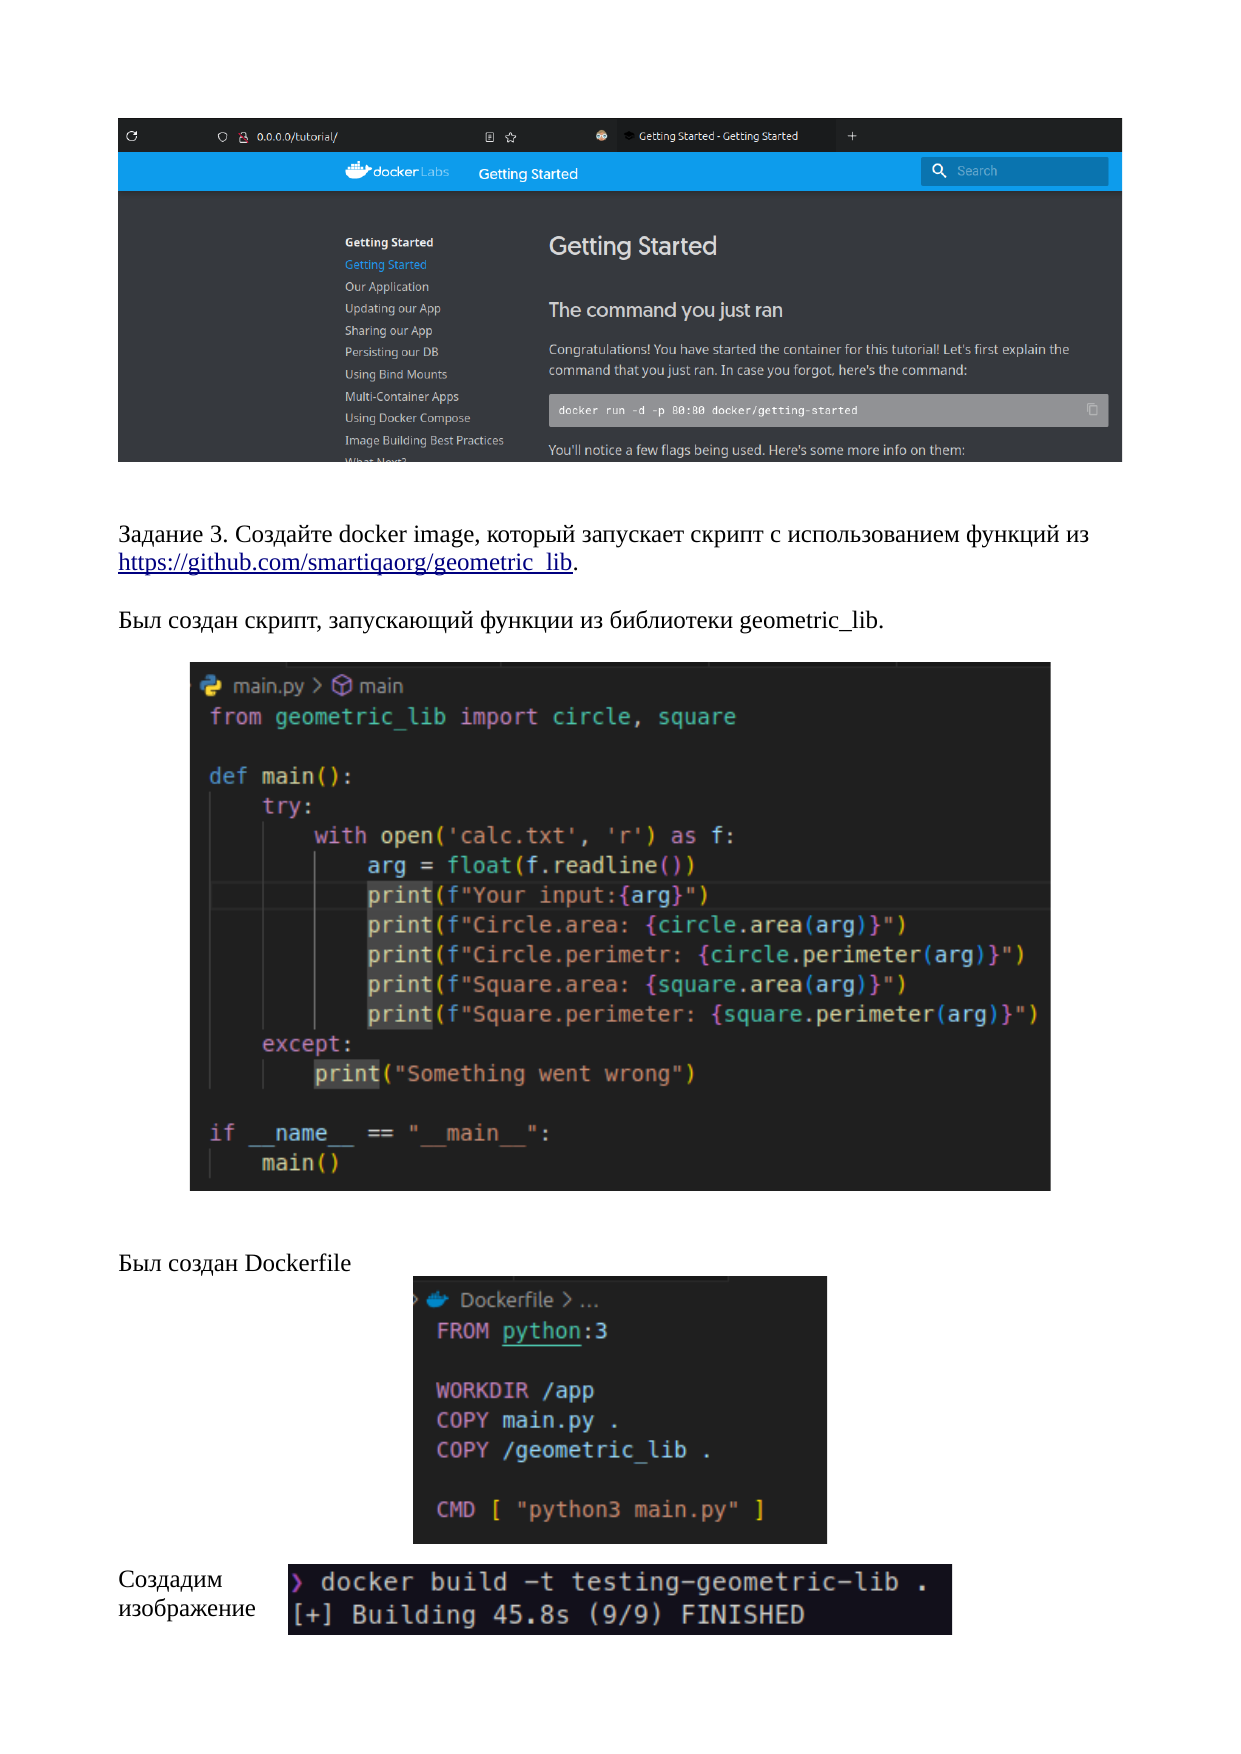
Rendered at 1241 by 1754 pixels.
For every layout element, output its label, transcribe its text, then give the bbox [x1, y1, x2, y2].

text Задание 3. Создайте docker image, который запускает скрипт с использованием функций из https://github.com/smartiqaorg/geometric_lib. [118, 519, 1122, 576]
picture [288, 1564, 953, 1635]
picture [189, 662, 1051, 1191]
picture [118, 118, 1123, 462]
text Был создан Dockerfile [118, 1248, 1122, 1277]
text Создадим изображение [118, 1564, 288, 1622]
picture [413, 1276, 828, 1544]
text Был создан скрипт, запускающий функции из библиотеки geometric_lib. [118, 605, 1122, 634]
text [953, 1564, 1122, 1622]
